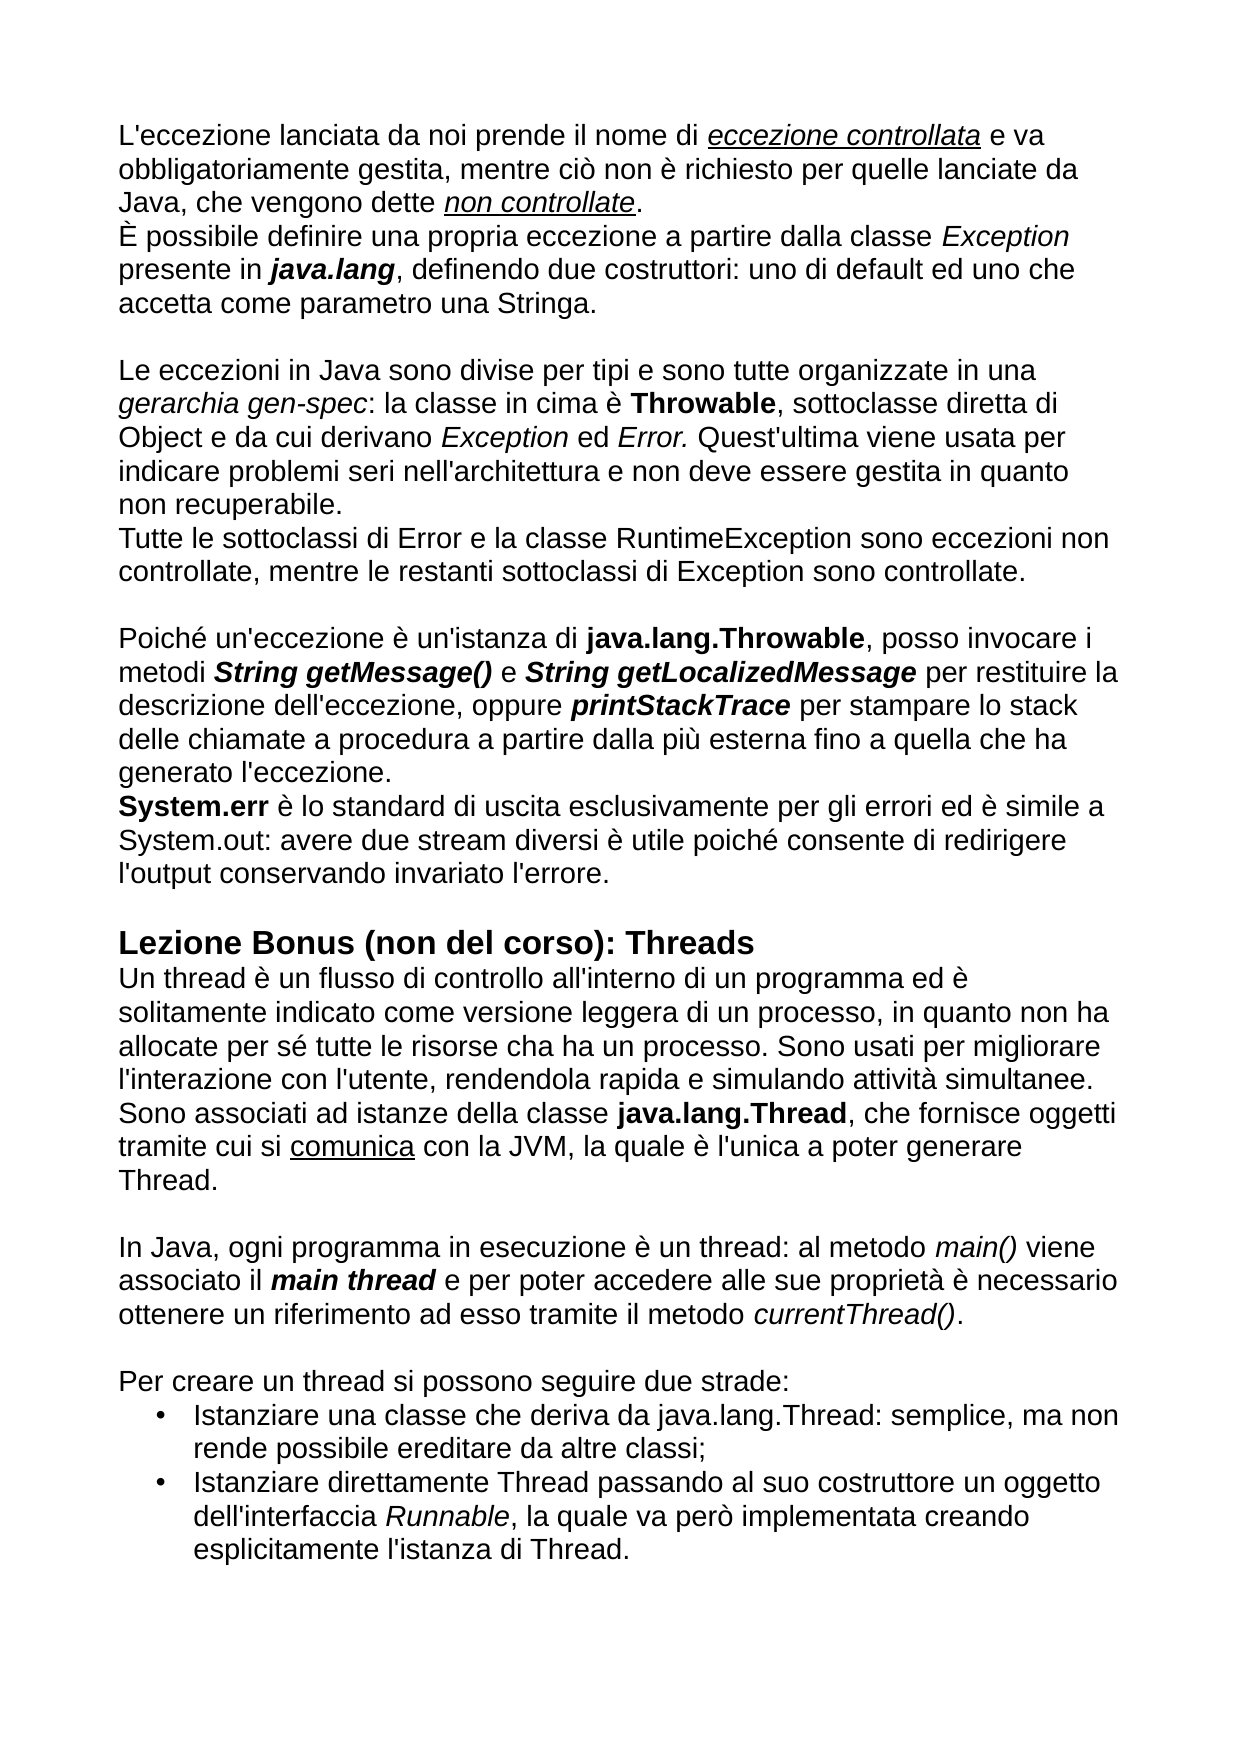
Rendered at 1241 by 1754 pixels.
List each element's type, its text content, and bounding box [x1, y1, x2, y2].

list Istanziare direttamente Thread passando al suo costruttore un oggetto dell'interfaccia Runnable, la quale va però implementata creando esplicitamente l'istanza di Thread. [156, 1465, 1122, 1566]
text Le eccezioni in Java sono divise per tipi e sono tutte organizzate in una gerarchia gen-spec: la classe in cima è Throwable, sottoclasse diretta di Object e da cui derivano Exception ed Error. Quest'ultima viene usata per indicare problemi seri nell'architettura e non deve essere gestita in quanto non recuperabile. [118, 353, 1122, 521]
text Per creare un thread si possono seguire due strade: [118, 1364, 1122, 1398]
text Un thread è un flusso di controllo all'interno di un programma ed è solitamente indicato come versione leggera di un processo, in quanto non ha allocate per sé tutte le risorse cha ha un processo. Sono usati per migliorare l'interazione con l'utente, rendendola rapida e simulando attività simultanee. [118, 962, 1122, 1096]
text System.err è lo standard di uscita esclusivamente per gli errori ed è simile a System.out: avere due stream diversi è utile poiché consente di redirigere l'output conservando invariato l'errore. [118, 789, 1122, 889]
text In Java, ogni programma in esecuzione è un thread: al metodo main() viene associato il main thread e per poter accedere alle sue proprietà è necessario ottenere un riferimento ad esso tramite il metodo currentThread(). [118, 1230, 1122, 1331]
text Tutte le sottoclassi di Error e la classe RuntimeException sono eccezioni non controllate, mentre le restanti sottoclassi di Exception sono controllate. [118, 521, 1122, 588]
text È possibile definire una propria eccezione a partire dalla classe Exception presente in java.lang, definendo due costruttori: uno di default ed uno che accetta come parametro una Stringa. [118, 219, 1122, 319]
list Istanziare una classe che deriva da java.lang.Thread: semplice, ma non rende possibile ereditare da altre classi; [156, 1398, 1122, 1465]
text Lezione Bonus (non del corso): Threads [118, 923, 1122, 962]
text Sono associati ad istanze della classe java.lang.Thread, che fornisce oggetti tramite cui si comunica con la JVM, la quale è l'unica a poter generare Thread. [118, 1096, 1122, 1196]
text L'eccezione lanciata da noi prende il nome di eccezione controllata e va obbligatoriamente gestita, mentre ciò non è richiesto per quelle lanciate da Java, che vengono dette non controllate. [118, 118, 1122, 219]
text Poiché un'eccezione è un'istanza di java.lang.Throwable, posso invocare i metodi String getMessage() e String getLocalizedMessage per restituire la descrizione dell'eccezione, oppure printStackTrace per stampare lo stack delle chiamate a procedura a partire dalla più esterna fino a quella che ha generato l'eccezione. [118, 621, 1122, 789]
